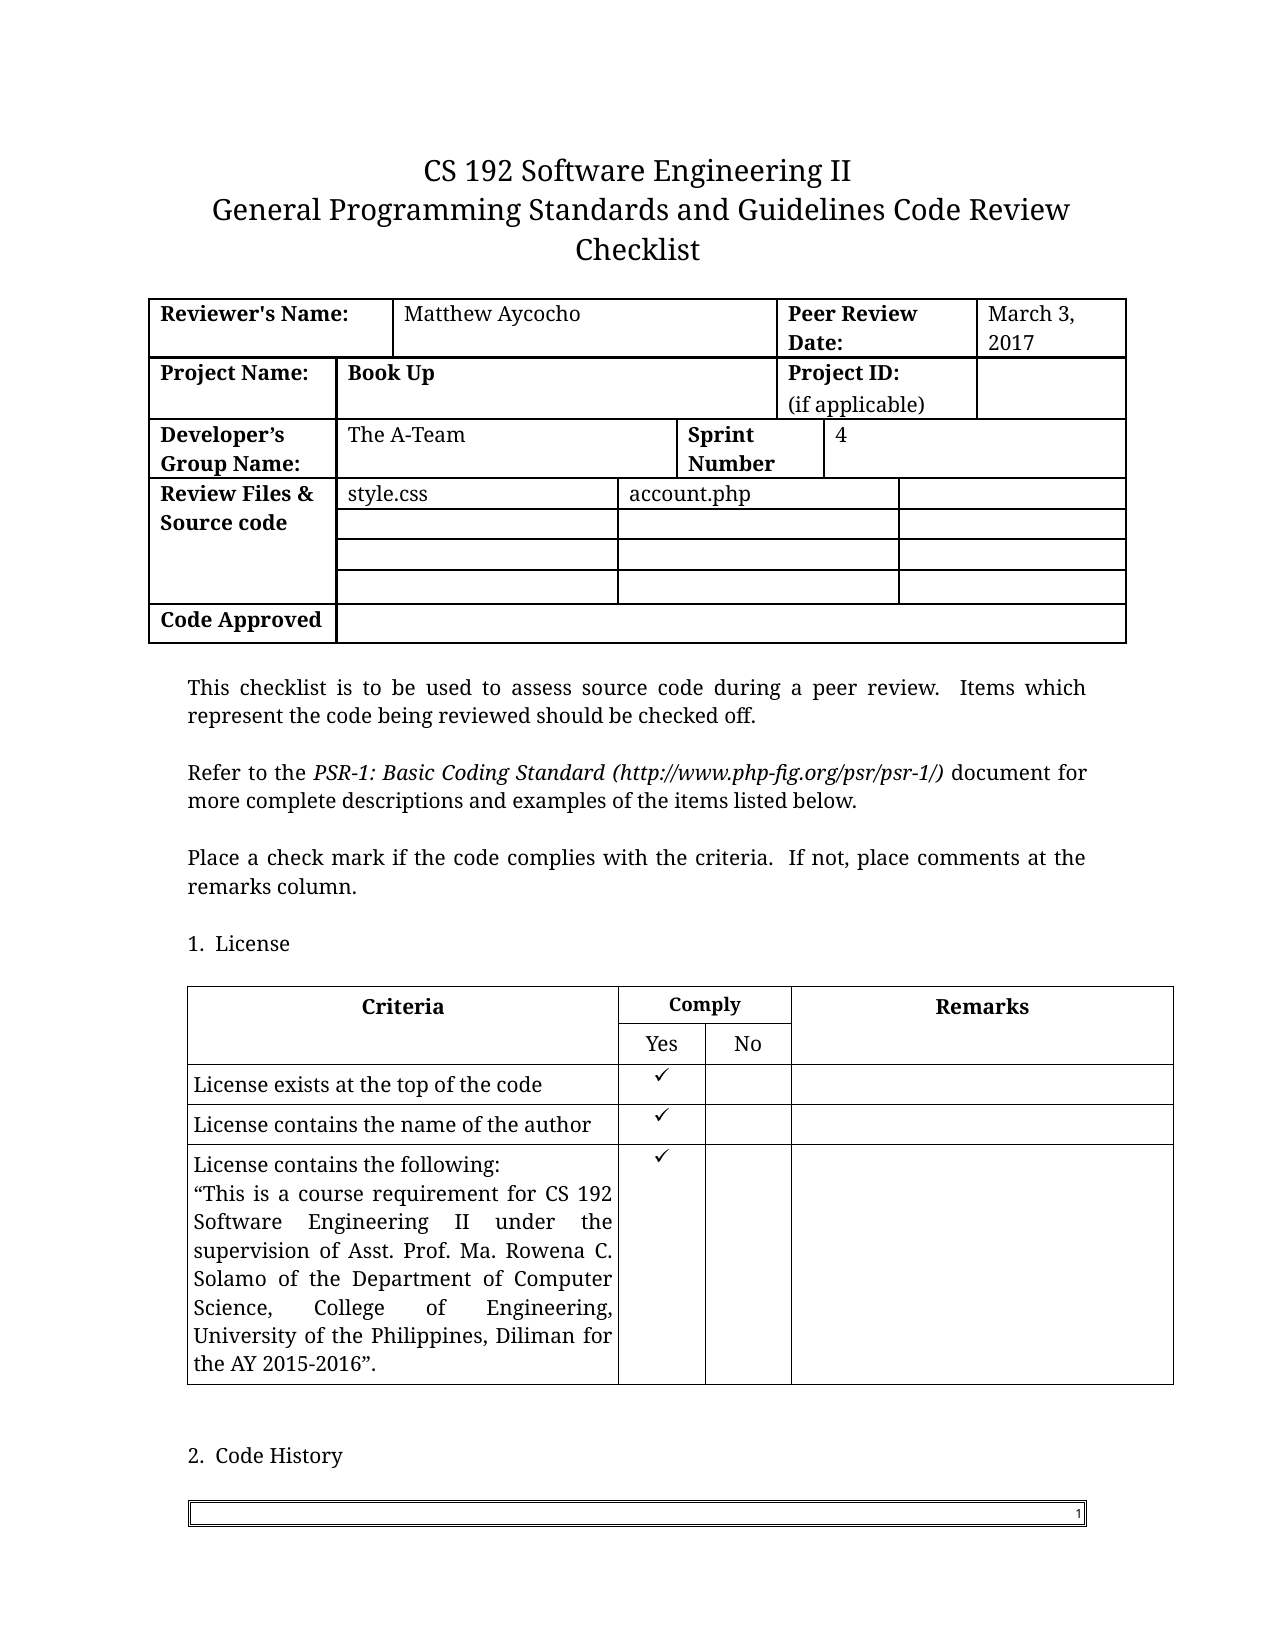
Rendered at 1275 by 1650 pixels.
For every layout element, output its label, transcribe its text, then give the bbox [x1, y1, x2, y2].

table_header March 3, 2017 [978, 300, 1125, 356]
table_cell License contains the name of the author [188, 1105, 618, 1144]
table_cell [619, 571, 898, 603]
table_cell [338, 510, 617, 538]
table_cell Project Name: [150, 359, 335, 418]
table_cell Book Up [338, 359, 776, 418]
table_cell  [619, 1145, 705, 1384]
table_header Remarks [792, 987, 1173, 1063]
table_cell Sprint Number [678, 420, 823, 477]
table_cell [619, 510, 898, 538]
table_cell  [619, 1105, 705, 1144]
table_cell No [706, 1024, 791, 1063]
text Place a check mark if the code complies with the criteria. If not, place comments at the remarks column. [187, 843, 1087, 900]
text CS 192 Software Engineering II [187, 150, 1087, 190]
table_cell [338, 571, 617, 603]
table_cell Yes [619, 1024, 705, 1063]
table_cell License contains the following: “This is a course requirement for CS 192 Software Engineering II under the supervision of Asst. Prof. Ma. Rowena C. Solamo of the Department of Computer Science, College of Engineering, University of the Philippines, Diliman for the AY 2015-2016”. [188, 1145, 618, 1384]
table_cell [978, 359, 1125, 418]
table_cell Project ID: [778, 359, 976, 388]
table_cell [338, 540, 617, 569]
text This checklist is to be used to assess source code during a peer review. Items which represent the code being reviewed should be checked off. [187, 673, 1087, 729]
table_cell [792, 1105, 1173, 1144]
table_cell [900, 571, 1125, 603]
table_cell [706, 1105, 791, 1144]
table_cell [900, 540, 1125, 569]
table_header Matthew Aycocho [394, 300, 776, 356]
table_cell Review Files & Source code [150, 479, 335, 603]
table_cell Developer’s Group Name: [150, 420, 335, 477]
table_cell [619, 540, 898, 569]
table_cell (if applicable) [778, 388, 976, 418]
table_cell [792, 1065, 1173, 1104]
table_header Peer Review Date: [778, 300, 976, 356]
table_cell account.php [619, 479, 898, 508]
text Refer to the PSR-1: Basic Coding Standard (http://www.php-fig.org/psr/psr-1/) document for more complete descriptions and examples of the items listed below. [187, 758, 1087, 815]
table_cell [706, 1145, 791, 1384]
table_cell 4 [825, 420, 1125, 477]
table_cell Code Approved [150, 605, 335, 642]
table_cell [900, 510, 1125, 538]
table_header Reviewer's Name: [150, 300, 392, 356]
table_cell License exists at the top of the code [188, 1065, 618, 1104]
table_cell [706, 1065, 791, 1104]
table_header Comply [619, 987, 791, 1023]
table_cell [900, 479, 1125, 508]
table_cell  [619, 1065, 705, 1104]
text 2. Code History [187, 1441, 1087, 1469]
text General Programming Standards and Guidelines Code Review Checklist [187, 190, 1087, 269]
text 1. License [187, 929, 1087, 957]
table_cell style.css [338, 479, 617, 508]
table_cell [792, 1145, 1173, 1384]
table_cell [338, 605, 1125, 642]
table_header Criteria [188, 987, 618, 1063]
table_cell The A-Team [338, 420, 676, 477]
